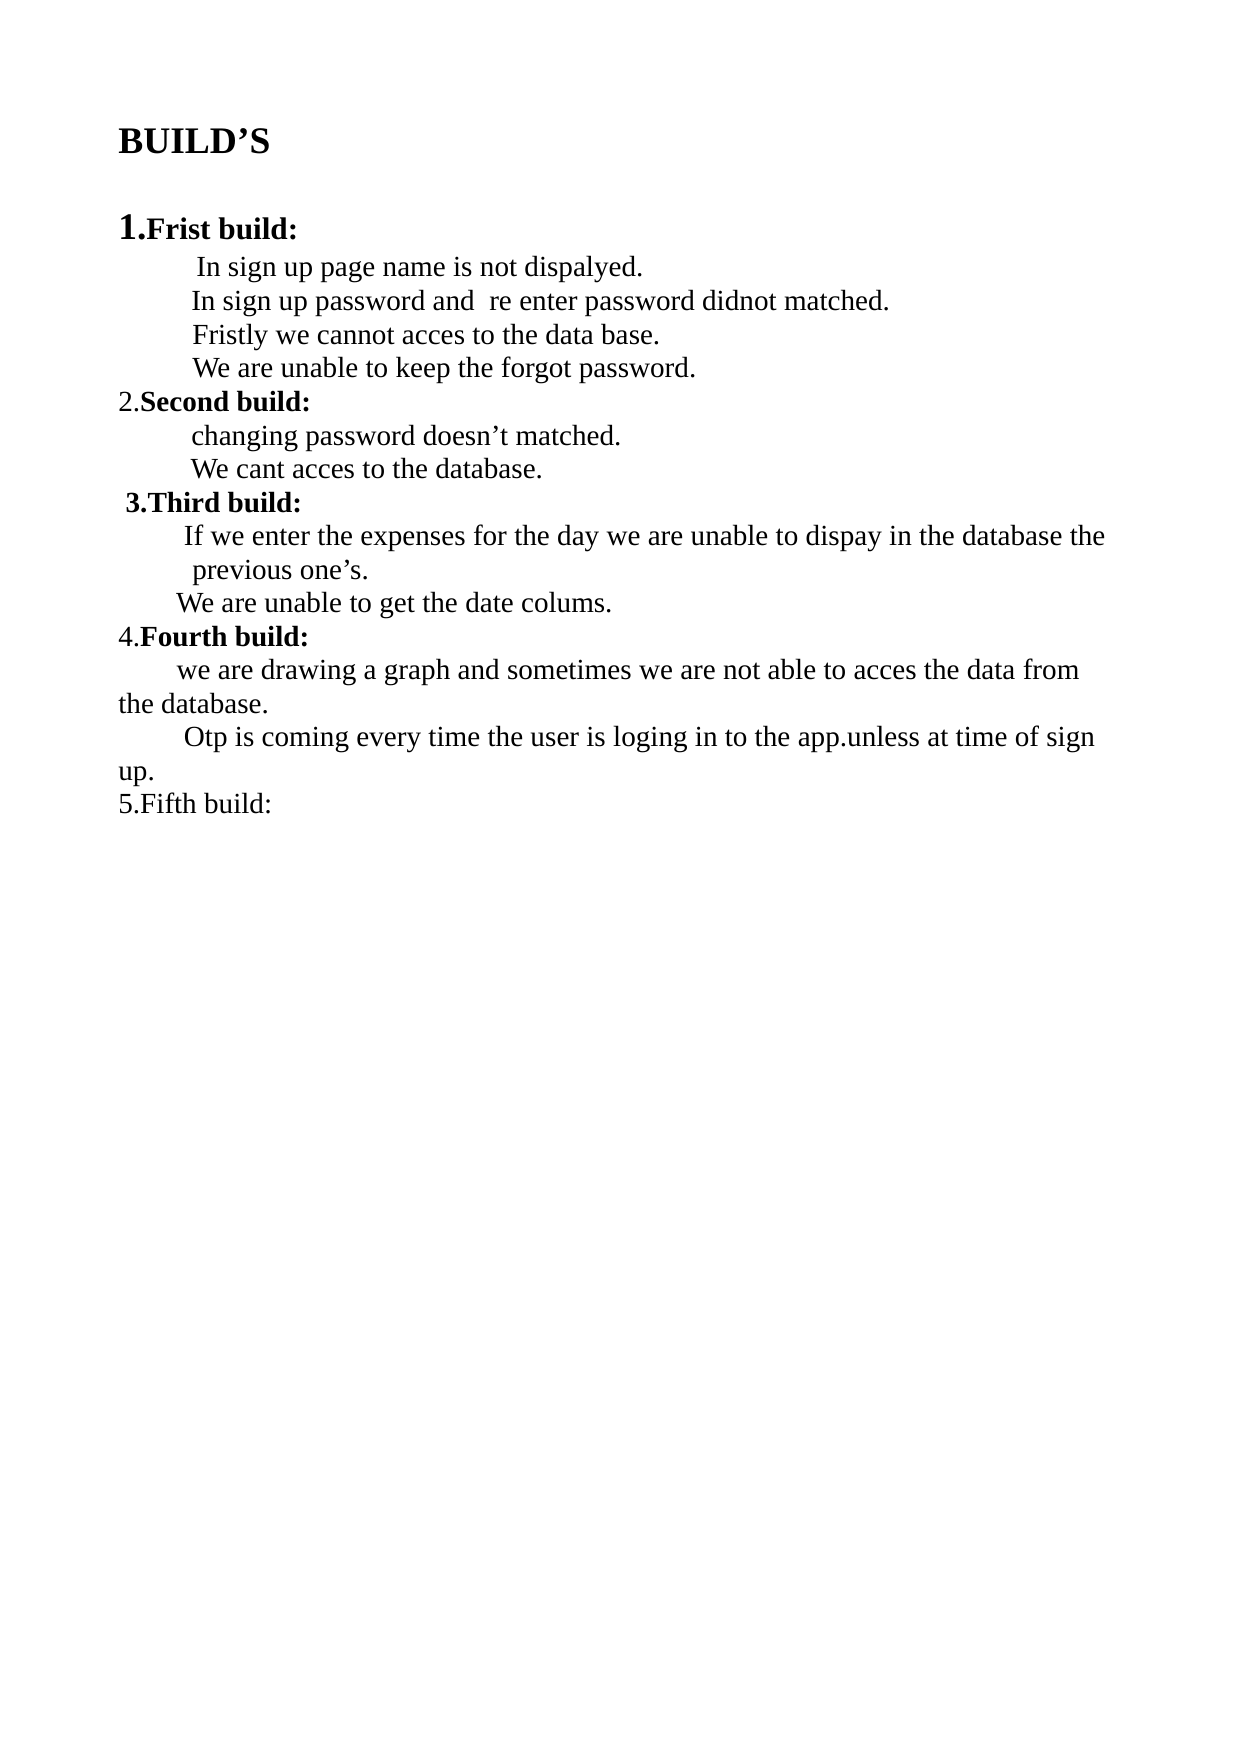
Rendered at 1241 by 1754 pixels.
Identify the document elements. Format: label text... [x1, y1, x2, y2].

text BUILD’S [118, 118, 1122, 161]
text 4.Fourth build: [118, 619, 1122, 652]
text 3.Third build: [118, 485, 1122, 518]
text Otp is coming every time the user is loging in to the app.unless at time of sign up. [118, 719, 1122, 787]
text In sign up page name is not dispalyed. [118, 247, 1122, 283]
text We are unable to get the date colums. [118, 585, 1122, 619]
text 1.Frist build: [118, 204, 1122, 247]
text Fristly we cannot acces to the data base. [118, 317, 1122, 351]
text changing password doesn’t matched. [118, 418, 1122, 451]
text 5.Fifth build: [118, 787, 1122, 820]
text We are unable to keep the forgot password. [118, 351, 1122, 384]
text If we enter the expenses for the day we are unable to dispay in the database the previous one’s. [118, 518, 1122, 585]
text 2.Second build: [118, 384, 1122, 418]
text We cant acces to the database. [118, 451, 1122, 485]
text In sign up password and re enter password didnot matched. [118, 283, 1122, 317]
text we are drawing a graph and sometimes we are not able to acces the data from the database. [118, 652, 1122, 719]
